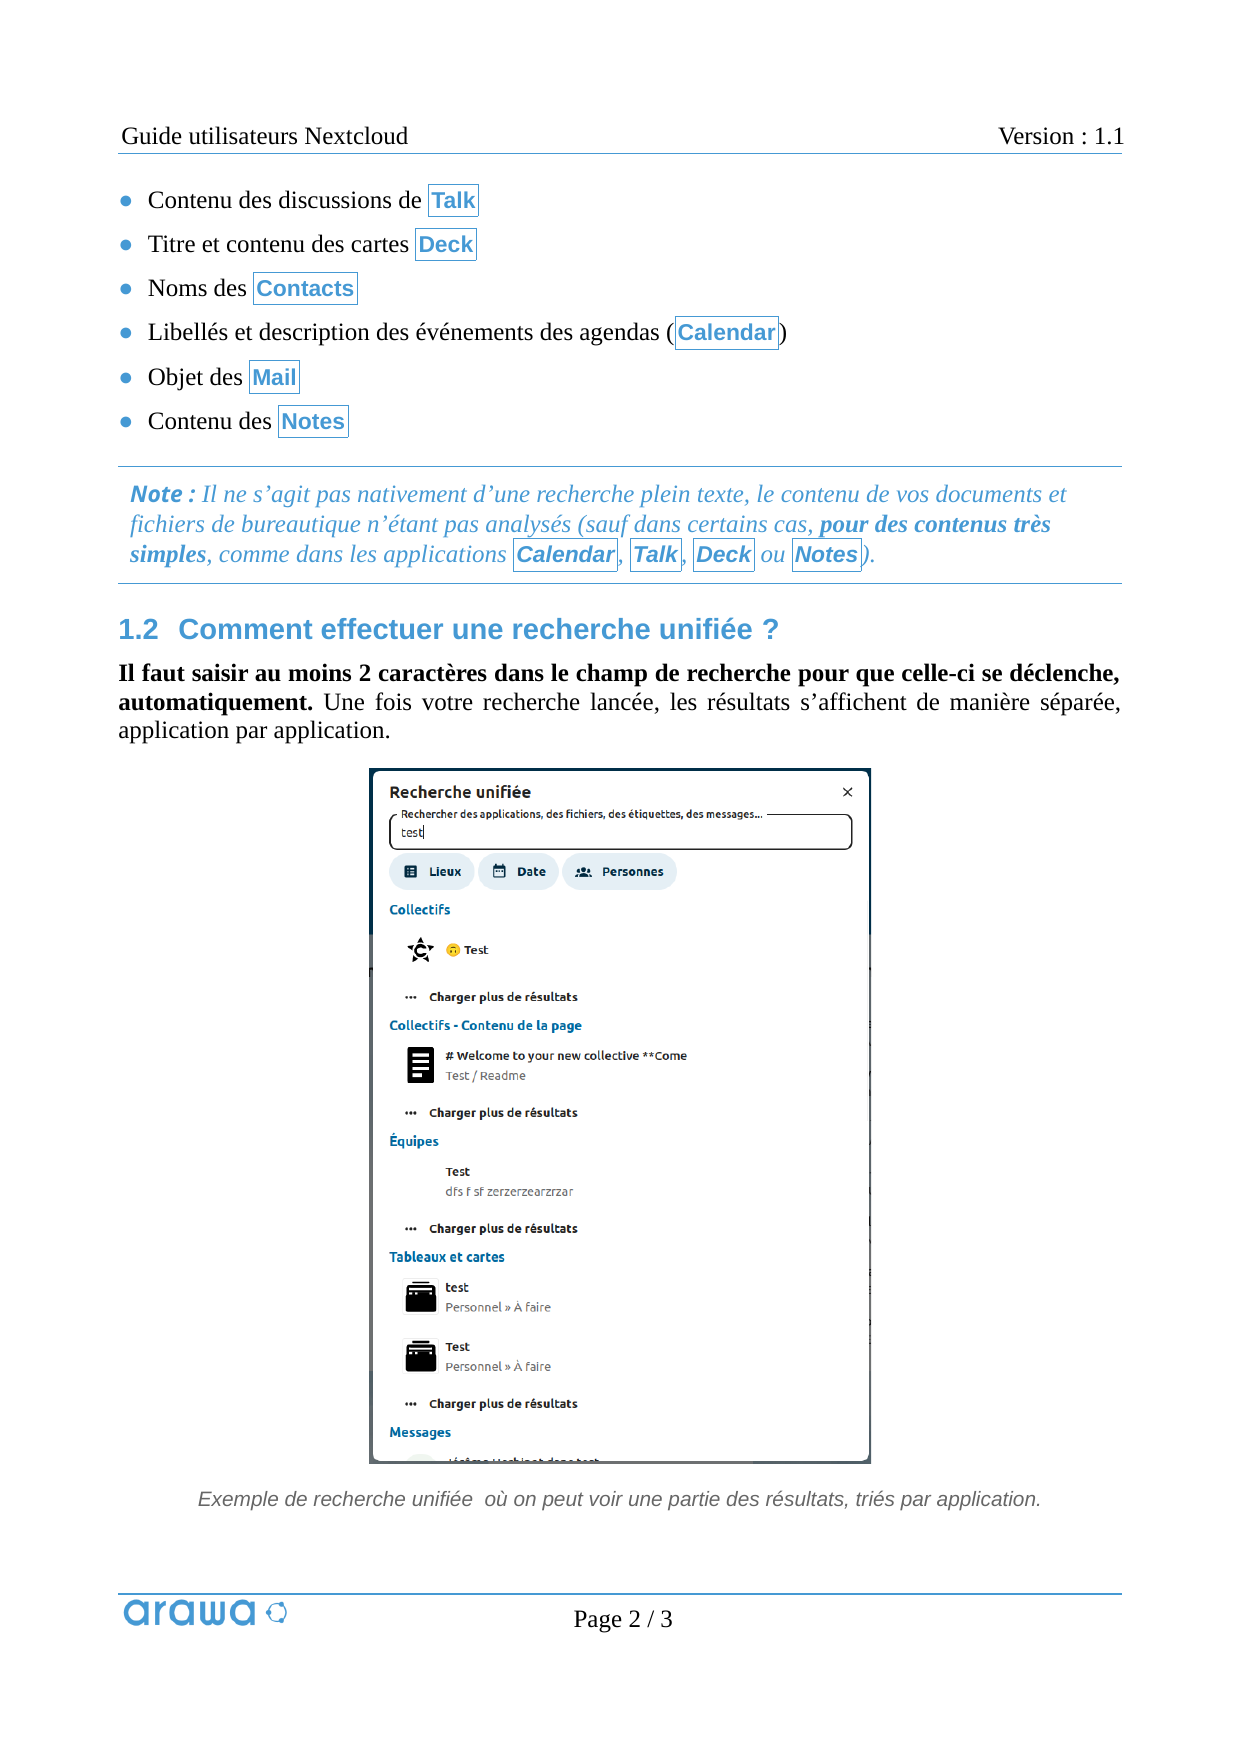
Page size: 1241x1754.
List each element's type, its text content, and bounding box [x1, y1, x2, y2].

list Libellés et description des événements des agendas (Calendar) [676, 317, 778, 349]
text Exemple de recherche unifiée où on peut voir une partie des résultats, triés par application. [118, 1487, 1122, 1511]
list Noms des Contacts [118, 272, 253, 304]
list Talk [429, 185, 478, 216]
text Il faut saisir au moins 2 caractères dans le champ de recherche pour que celle-ci se déclenche, automatiquement. Une fois votre recherche lancée, les résultats s’affichent de manière séparée, application par application. [118, 658, 1122, 744]
list [479, 184, 1122, 216]
list Deck [416, 229, 476, 260]
list [349, 404, 1122, 437]
subtitle Comment effectuer une recherche unifiée ? [118, 612, 1122, 646]
list Mail [250, 361, 299, 393]
list Noms des Contacts [254, 273, 357, 304]
list Libellés et description des événements des agendas (Calendar) [779, 316, 1122, 349]
picture [369, 768, 872, 1464]
list Objet des [118, 360, 249, 393]
list Noms des Contacts [358, 272, 1122, 304]
picture [121, 1597, 290, 1628]
list [477, 228, 1122, 260]
list [300, 360, 1122, 393]
list Contenu des discussions de [118, 184, 428, 216]
list Libellés et description des événements des agendas (Calendar) [118, 316, 675, 349]
text Note : Il ne s’agit pas nativement d’une recherche plein texte, le contenu de vos documents et fichiers de bureautique n’étant pas analysés (sauf dans certains cas, pour des contenus très simples, comme dans les applications Calendar, Talk, Deck ou Notes). [118, 467, 1122, 583]
list Contenu des Notes [118, 404, 348, 437]
list Titre et contenu des cartes [118, 228, 415, 260]
